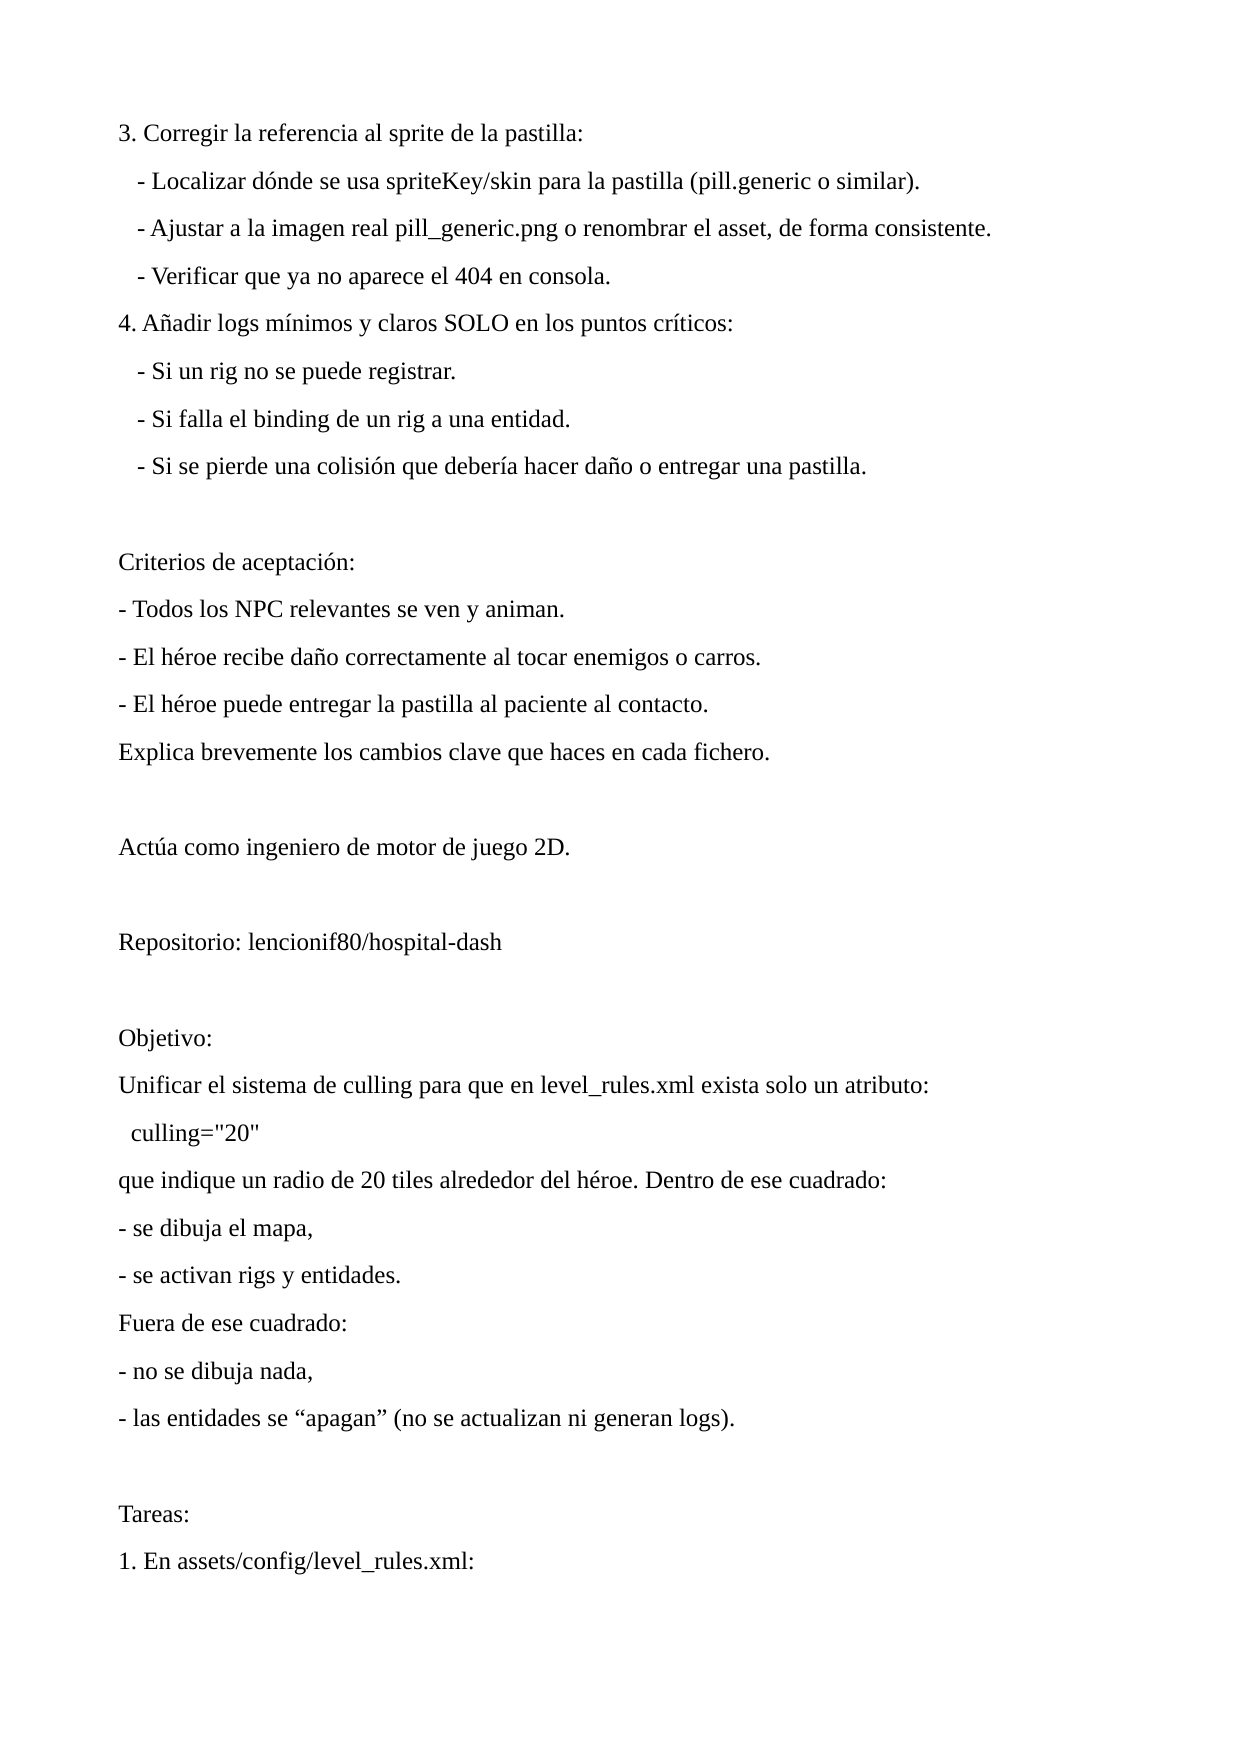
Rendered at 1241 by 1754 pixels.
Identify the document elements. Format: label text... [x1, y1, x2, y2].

text Actúa como ingeniero de motor de juego 2D. [118, 832, 1122, 861]
text 4. Añadir logs mínimos y claros SOLO en los puntos críticos: [118, 308, 1122, 337]
text Unificar el sistema de culling para que en level_rules.xml exista solo un atributo: [118, 1070, 1122, 1099]
text Fuera de ese cuadrado: [118, 1308, 1122, 1337]
text culling="20" [118, 1118, 1122, 1147]
text que indique un radio de 20 tiles alrededor del héroe. Dentro de ese cuadrado: [118, 1165, 1122, 1194]
text Criterios de aceptación: [118, 547, 1122, 575]
text 1. En assets/config/level_rules.xml: [118, 1546, 1122, 1575]
text - El héroe puede entregar la pastilla al paciente al contacto. [118, 689, 1122, 718]
text 3. Corregir la referencia al sprite de la pastilla: [118, 118, 1122, 147]
text - Si se pierde una colisión que debería hacer daño o entregar una pastilla. [118, 451, 1122, 480]
text - se activan rigs y entidades. [118, 1261, 1122, 1289]
text - Localizar dónde se usa spriteKey/skin para la pastilla (pill.generic o similar). [118, 166, 1122, 194]
text Tareas: [118, 1499, 1122, 1527]
text Explica brevemente los cambios clave que haces en cada fichero. [118, 737, 1122, 766]
text - no se dibuja nada, [118, 1356, 1122, 1384]
text - El héroe recibe daño correctamente al tocar enemigos o carros. [118, 642, 1122, 671]
text - las entidades se “apagan” (no se actualizan ni generan logs). [118, 1403, 1122, 1432]
text Objetivo: [118, 1023, 1122, 1051]
text - Todos los NPC relevantes se ven y animan. [118, 594, 1122, 623]
text Repositorio: lencionif80/hospital-dash [118, 927, 1122, 956]
text - se dibuja el mapa, [118, 1213, 1122, 1242]
text - Ajustar a la imagen real pill_generic.png o renombrar el asset, de forma consistente. [118, 213, 1122, 242]
text - Si un rig no se puede registrar. [118, 356, 1122, 385]
text - Verificar que ya no aparece el 404 en consola. [118, 261, 1122, 290]
text - Si falla el binding de un rig a una entidad. [118, 404, 1122, 432]
